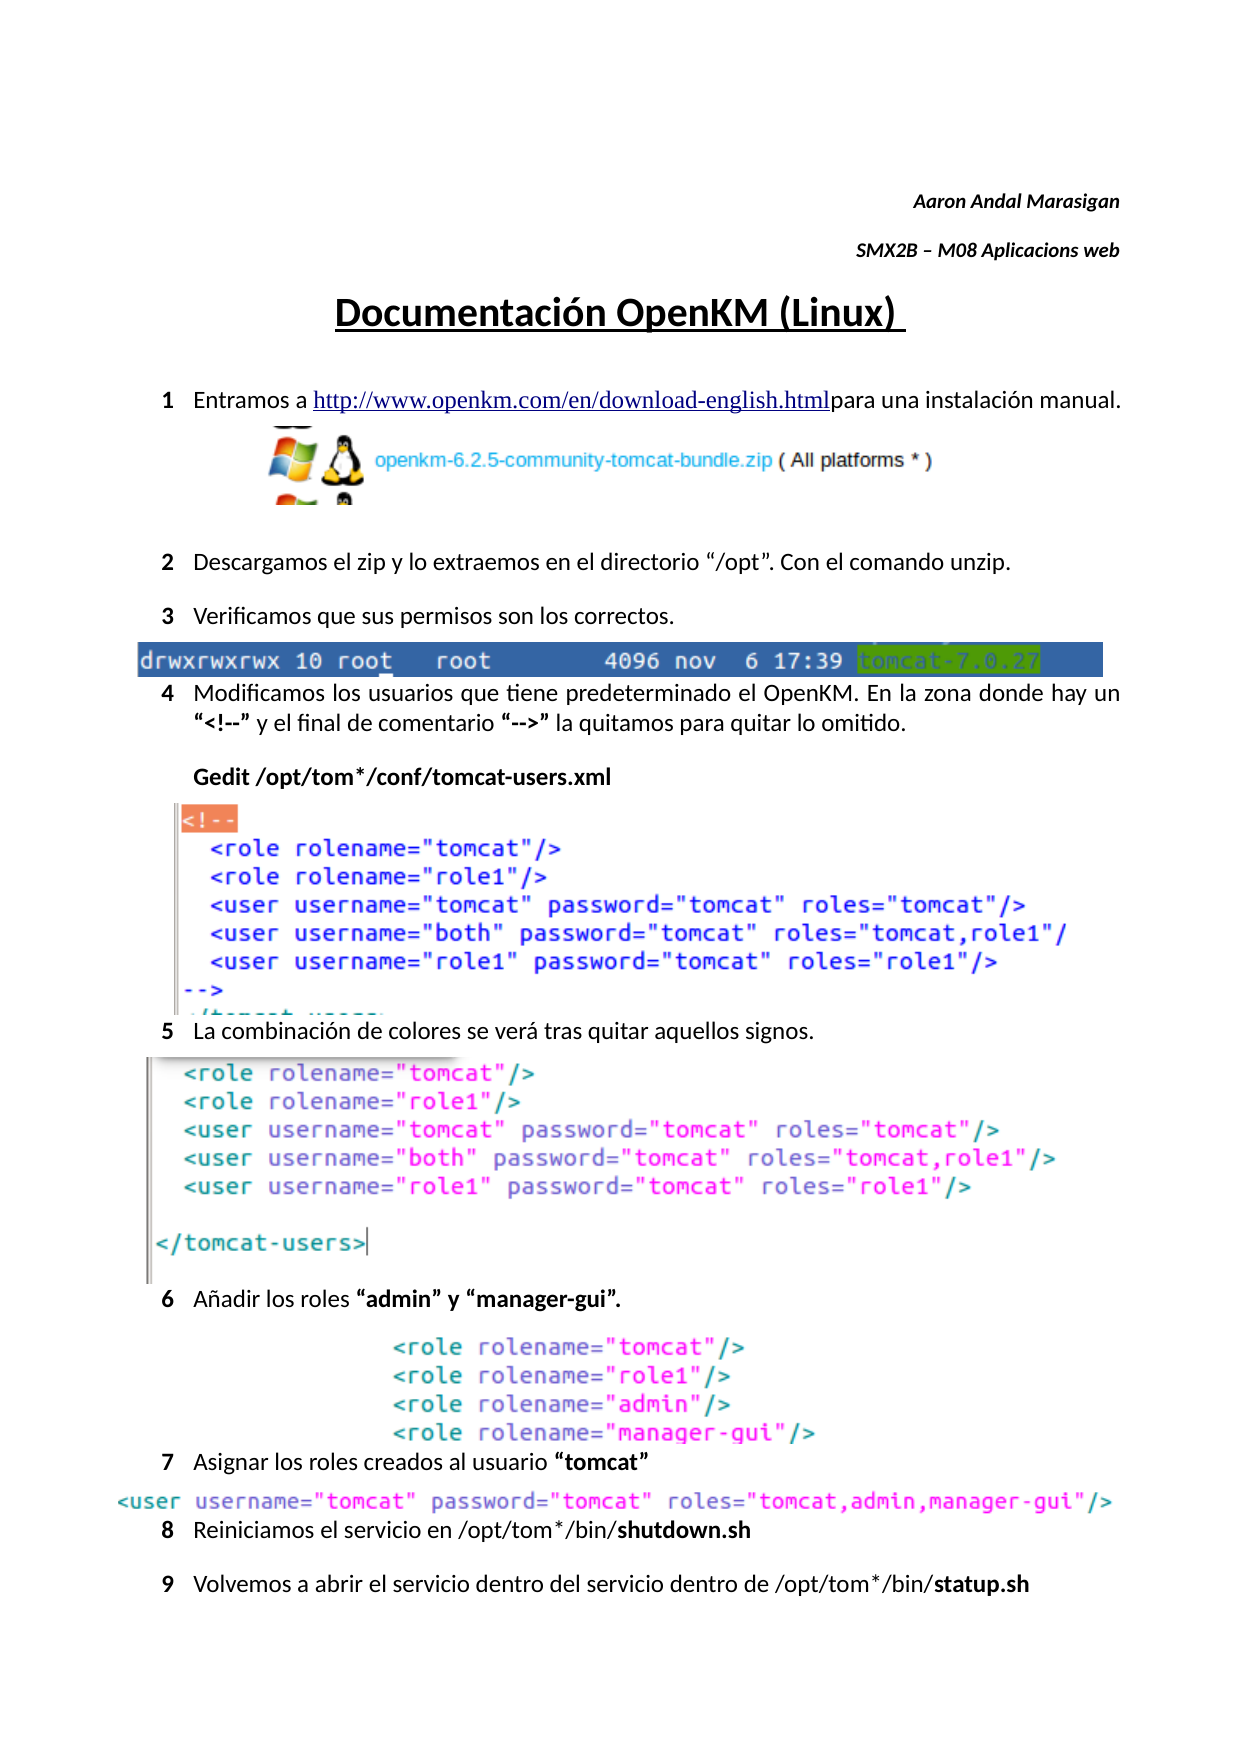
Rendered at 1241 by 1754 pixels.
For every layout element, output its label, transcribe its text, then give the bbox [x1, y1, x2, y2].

picture [146, 1057, 1094, 1284]
text Aaron Andal Marasigan [118, 188, 1122, 213]
picture [174, 803, 1067, 1015]
picture [118, 1488, 1123, 1515]
list Reiniciamos el servicio en /opt/tom*/bin/shutdown.sh [156, 1515, 1122, 1545]
list Entramos a http://www.openkm.com/en/download-english.htmlpara una instalación manual. [156, 384, 1122, 414]
picture [137, 642, 1103, 677]
list Volvemos a abrir el servicio dentro del servicio dentro de /opt/tom*/bin/statup.sh [156, 1568, 1122, 1599]
list La combinación de colores se verá tras quitar aquellos signos. [156, 816, 1122, 1045]
picture [388, 1326, 852, 1444]
text Documentación OpenKM (Linux) [118, 286, 1122, 337]
list Verificamos que sus permisos son los correctos. [156, 600, 1122, 631]
list Añadir los roles “admin” y “manager-gui”. [156, 1069, 1122, 1314]
list Asignar los roles creados al usuario “tomcat” [156, 1446, 1122, 1476]
list Gedit /opt/tom*/conf/tomcat-users.xml [156, 762, 1122, 792]
list Descargamos el zip y lo extraemos en el directorio “/opt”. Con el comando unzip. [156, 546, 1122, 577]
list Modificamos los usuarios que tiene predeterminado el OpenKM. En la zona donde hay un “<!--” y el final de comentario “-->” la quitamos para quitar lo omitido. [156, 654, 1122, 738]
text SMX2B – M08 Aplicacions web [165, 237, 1122, 262]
picture [245, 426, 995, 505]
